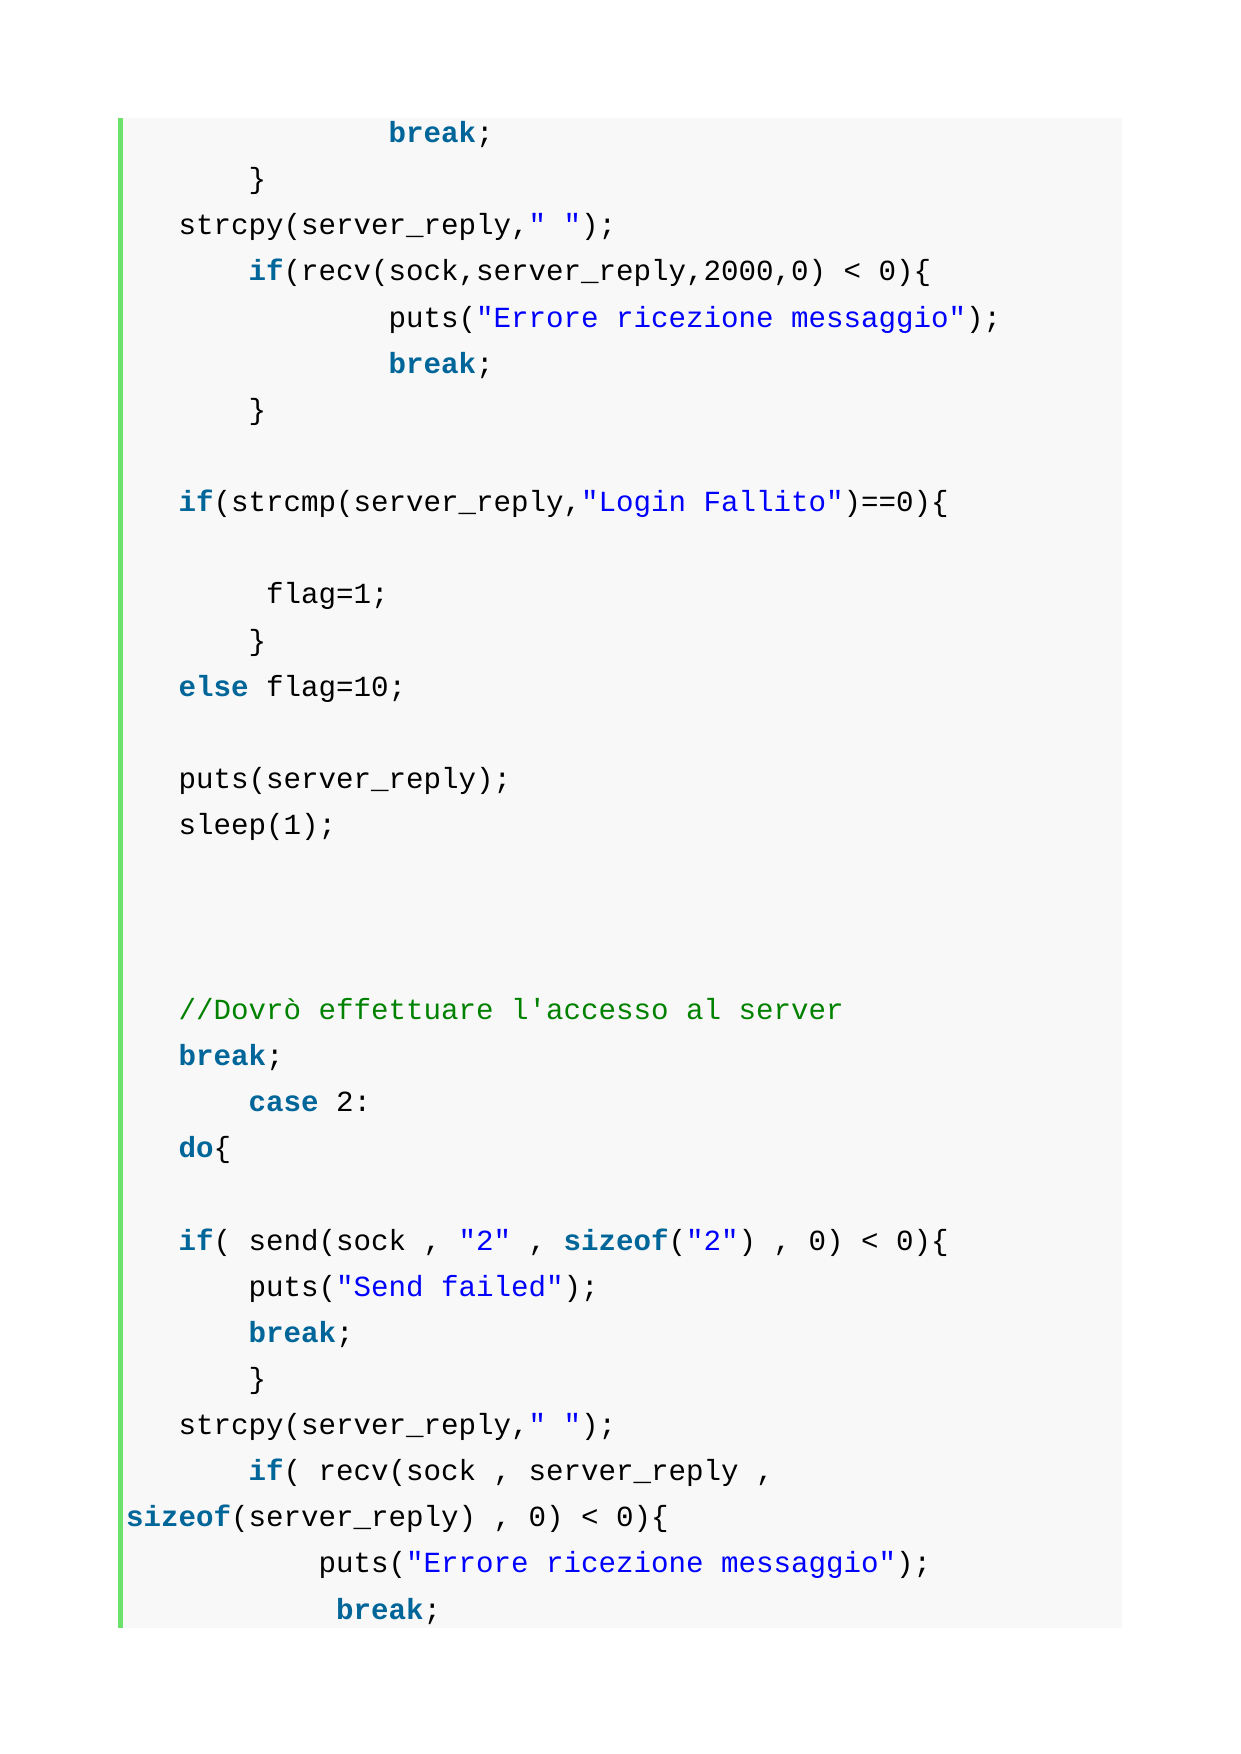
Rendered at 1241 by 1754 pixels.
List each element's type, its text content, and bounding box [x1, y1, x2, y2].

text break; [123, 1595, 1122, 1628]
text puts(server_reply); [123, 764, 1122, 797]
text break; [123, 1318, 1122, 1351]
text } [123, 626, 1122, 659]
text puts("Errore ricezione messaggio"); [123, 1549, 1122, 1582]
text flag=1; [123, 579, 1122, 613]
text if( recv(sock , server_reply , sizeof(server_reply) , 0) < 0){ [123, 1456, 1122, 1536]
text if(strcmp(server_reply,"Login Fallito")==0){ [123, 487, 1122, 520]
text } [123, 164, 1122, 197]
text if(recv(sock,server_reply,2000,0) < 0){ [123, 257, 1122, 289]
text puts("Errore ricezione messaggio"); [123, 303, 1122, 336]
text puts("Send failed"); [123, 1272, 1122, 1305]
text strcpy(server_reply," "); [123, 210, 1122, 243]
text else flag=10; [123, 672, 1122, 705]
text break; [123, 1041, 1122, 1074]
text do{ [123, 1133, 1122, 1166]
text } [123, 1364, 1122, 1397]
text } [123, 395, 1122, 428]
text break; [123, 349, 1122, 382]
text break; [123, 118, 1122, 151]
text case 2: [123, 1087, 1122, 1120]
text strcpy(server_reply," "); [123, 1410, 1122, 1443]
text if( send(sock , "2" , sizeof("2") , 0) < 0){ [123, 1226, 1122, 1259]
text sleep(1); [123, 810, 1122, 843]
text //Dovrò effettuare l'accesso al server [123, 995, 1122, 1028]
